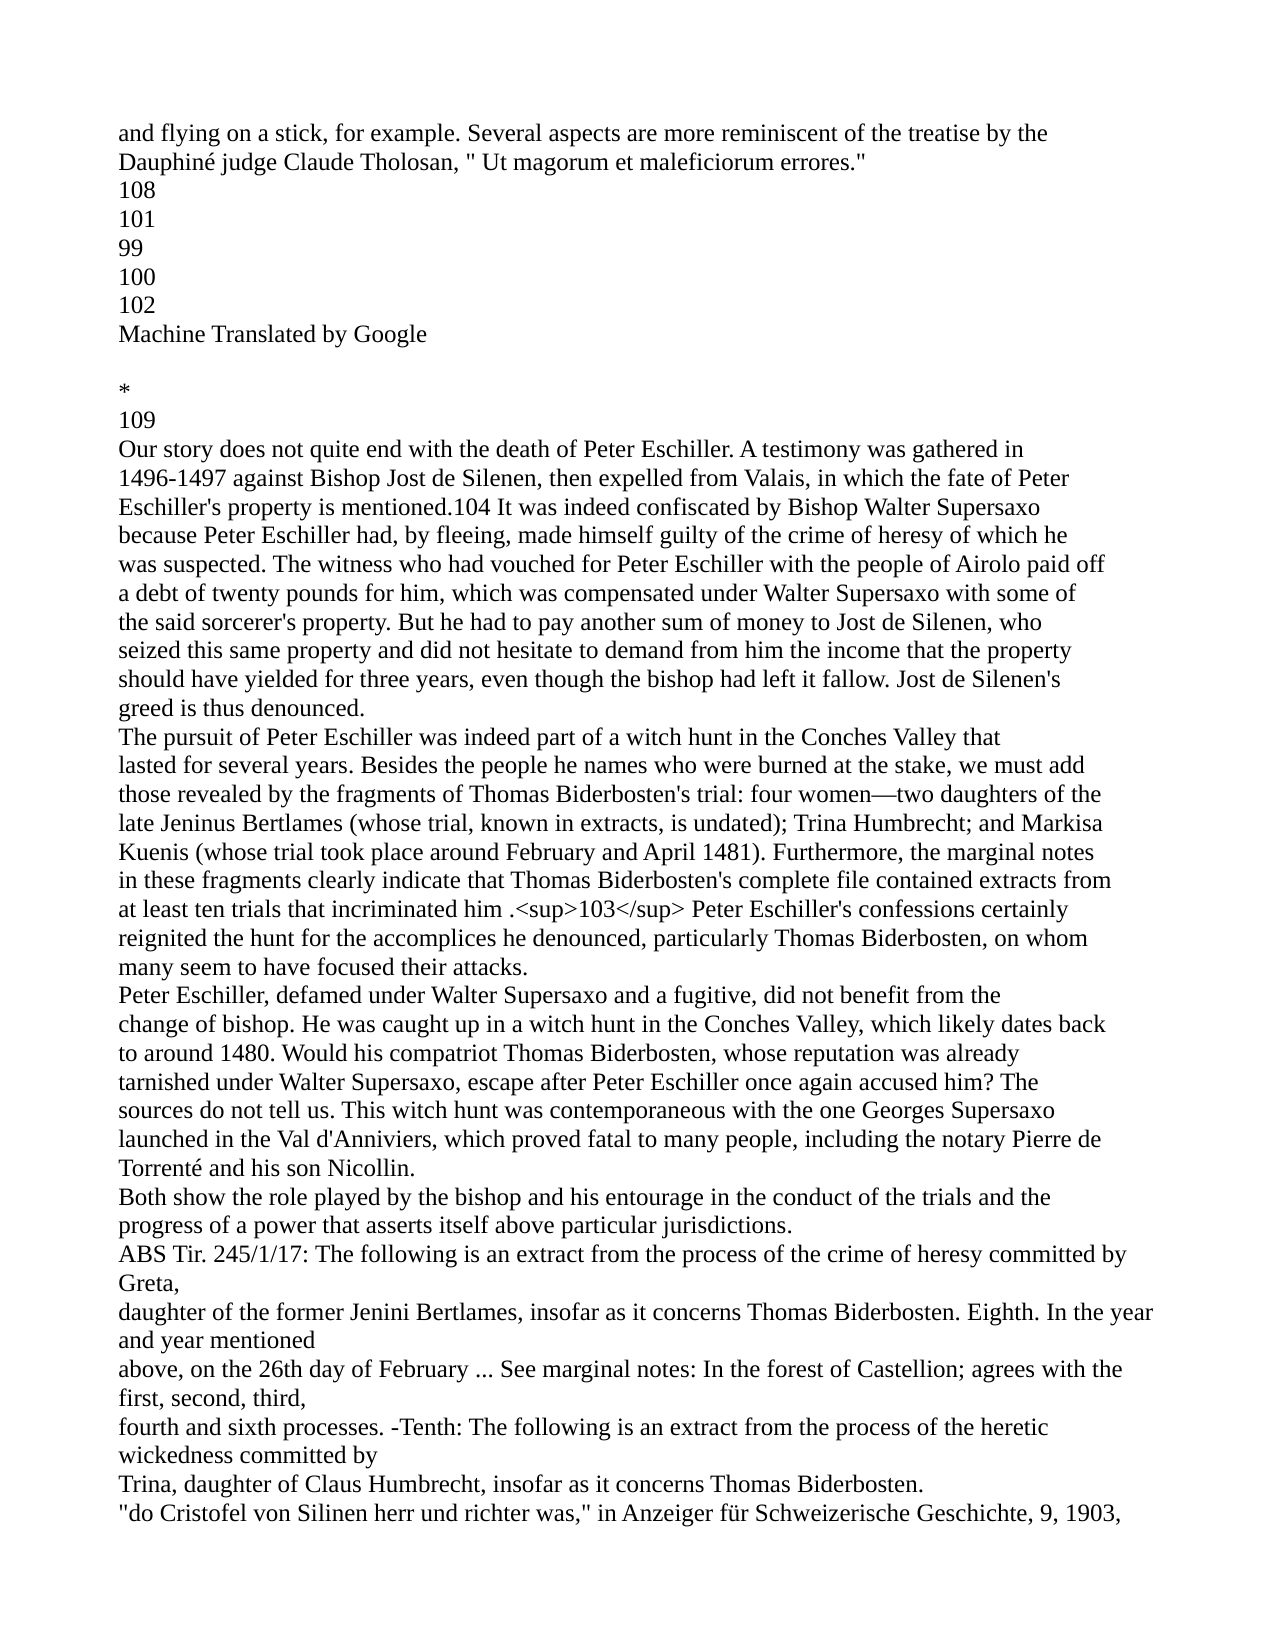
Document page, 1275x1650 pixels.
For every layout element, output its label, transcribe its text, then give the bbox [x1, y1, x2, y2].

text launched in the Val d'Anniviers, which proved fatal to many people, including the notary Pierre de [118, 1124, 1157, 1153]
text was suspected. The witness who had vouched for Peter Eschiller with the people of Airolo paid off [118, 549, 1157, 578]
text fourth and sixth processes. -Tenth: The following is an extract from the process of the heretic wickedness committed by [118, 1412, 1157, 1469]
text to around 1480. Would his compatriot Thomas Biderbosten, whose reputation was already [118, 1038, 1157, 1067]
text those revealed by the fragments of Thomas Biderbosten's trial: four women—two daughters of the [118, 779, 1157, 808]
text seized this same property and did not hesitate to demand from him the income that the property [118, 636, 1157, 664]
text sources do not tell us. This witch hunt was contemporaneous with the one Georges Supersaxo [118, 1096, 1157, 1124]
text greed is thus denounced. [118, 693, 1157, 722]
text because Peter Eschiller had, by fleeing, made himself guilty of the crime of heresy of which he [118, 521, 1157, 549]
text reignited the hunt for the accomplices he denounced, particularly Thomas Biderbosten, on whom [118, 923, 1157, 952]
text above, on the 26th day of February ... See marginal notes: In the forest of Castellion; agrees with the first, second, third, [118, 1354, 1157, 1412]
text 1496-1497 against Bishop Jost de Silenen, then expelled from Valais, in which the fate of Peter [118, 463, 1157, 492]
text Dauphiné judge Claude Tholosan, " Ut magorum et maleficiorum errores." [118, 147, 1157, 176]
text Kuenis (whose trial took place around February and April 1481). Furthermore, the marginal notes [118, 837, 1157, 866]
text 108 [118, 176, 1157, 204]
text Eschiller's property is mentioned.104 It was indeed confiscated by Bishop Walter Supersaxo [118, 492, 1157, 521]
text 109 [118, 406, 1157, 434]
text Trina, daughter of Claus Humbrecht, insofar as it concerns Thomas Biderbosten. [118, 1469, 1157, 1498]
text daughter of the former Jenini Bertlames, insofar as it concerns Thomas Biderbosten. Eighth. In the year and year mentioned [118, 1297, 1157, 1354]
text 99 [118, 233, 1157, 262]
text should have yielded for three years, even though the bishop had left it fallow. Jost de Silenen's [118, 664, 1157, 693]
text and flying on a stick, for example. Several aspects are more reminiscent of the treatise by the [118, 118, 1157, 147]
text "do Cristofel von Silinen herr und richter was," in Anzeiger für Schweizerische Geschichte, 9, 1903, [118, 1498, 1157, 1527]
text a debt of twenty pounds for him, which was compensated under Walter Supersaxo with some of [118, 578, 1157, 607]
text * [118, 377, 1157, 406]
text 102 [118, 291, 1157, 319]
text many seem to have focused their attacks. [118, 952, 1157, 981]
text The pursuit of Peter Eschiller was indeed part of a witch hunt in the Conches Valley that [118, 722, 1157, 751]
text progress of a power that asserts itself above particular jurisdictions. [118, 1211, 1157, 1239]
text at least ten trials that incriminated him .<sup>103</sup> Peter Eschiller's confessions certainly [118, 894, 1157, 923]
text late Jeninus Bertlames (whose trial, known in extracts, is undated); Trina Humbrecht; and Markisa [118, 808, 1157, 837]
text Torrenté and his son Nicollin. [118, 1153, 1157, 1182]
text Machine Translated by Google [118, 319, 1157, 348]
text Both show the role played by the bishop and his entourage in the conduct of the trials and the [118, 1182, 1157, 1211]
text tarnished under Walter Supersaxo, escape after Peter Eschiller once again accused him? The [118, 1067, 1157, 1096]
text Our story does not quite end with the death of Peter Eschiller. A testimony was gathered in [118, 434, 1157, 463]
text the said sorcerer's property. But he had to pay another sum of money to Jost de Silenen, who [118, 607, 1157, 636]
text 101 [118, 204, 1157, 233]
text Peter Eschiller, defamed under Walter Supersaxo and a fugitive, did not benefit from the [118, 981, 1157, 1009]
text ABS Tir. 245/1/17: The following is an extract from the process of the crime of heresy committed by Greta, [118, 1239, 1157, 1297]
text change of bishop. He was caught up in a witch hunt in the Conches Valley, which likely dates back [118, 1009, 1157, 1038]
text lasted for several years. Besides the people he names who were burned at the stake, we must add [118, 751, 1157, 779]
text in these fragments clearly indicate that Thomas Biderbosten's complete file contained extracts from [118, 866, 1157, 894]
text 100 [118, 262, 1157, 291]
